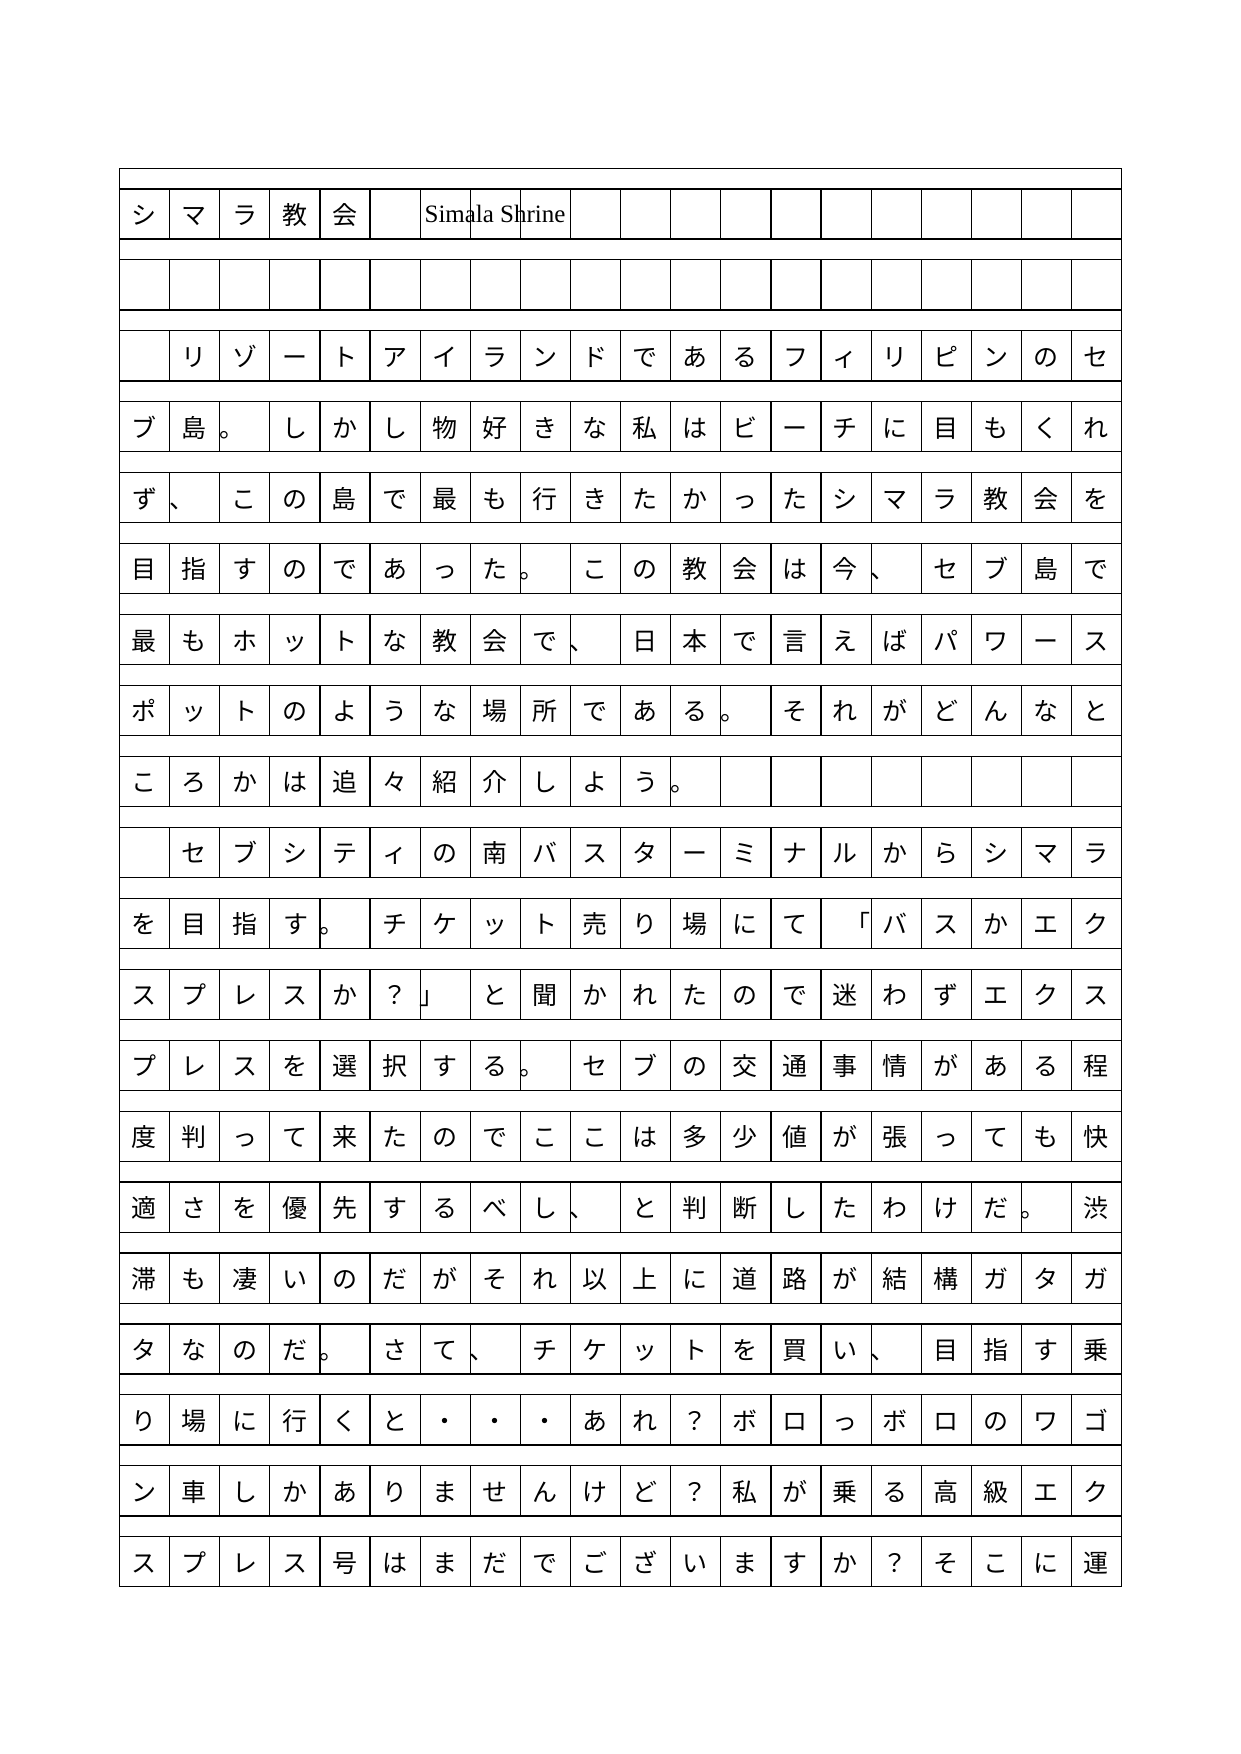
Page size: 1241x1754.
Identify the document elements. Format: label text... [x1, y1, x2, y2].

text ボ [721, 1395, 770, 1444]
text ど [621, 1466, 670, 1515]
text ッ [621, 1325, 670, 1373]
text ボ [872, 1395, 921, 1444]
text こ [571, 544, 620, 593]
text な [1022, 686, 1071, 735]
text チ [371, 899, 420, 948]
text に [1022, 1537, 1071, 1586]
text わ [872, 1183, 921, 1232]
text ？ [371, 970, 420, 1019]
text 択 [371, 1041, 420, 1090]
text ー [1022, 615, 1071, 664]
text 会 [1022, 473, 1071, 522]
text ー [270, 331, 319, 380]
text 判 [671, 1183, 720, 1232]
text ス [120, 1537, 169, 1586]
text セ [922, 544, 971, 593]
text に [872, 402, 921, 451]
text 乗 [822, 1466, 871, 1515]
text る [1022, 1041, 1071, 1090]
text シマラ教会 Simala Shrine [170, 190, 219, 238]
text け [922, 1183, 971, 1232]
text 値 [772, 1112, 820, 1161]
text [120, 1020, 1121, 1040]
text マ [872, 473, 921, 522]
text ブ [220, 828, 269, 877]
text ず [922, 970, 971, 1019]
text パ [922, 615, 971, 664]
text ブ [621, 1041, 670, 1090]
text る [721, 331, 770, 380]
text タ [621, 828, 670, 877]
text 、 [571, 1183, 620, 1232]
text す [421, 1041, 470, 1090]
text だ [371, 1254, 420, 1303]
text は [371, 1537, 420, 1586]
text [120, 452, 1121, 472]
text す [1022, 1325, 1071, 1373]
text も [972, 402, 1021, 451]
text 先 [321, 1183, 369, 1232]
text を [721, 1325, 770, 1373]
text の [421, 1112, 470, 1161]
text ケ [571, 1325, 620, 1373]
text ポ [120, 686, 169, 735]
text り [371, 1466, 420, 1515]
text す [270, 899, 319, 948]
text 最 [421, 473, 470, 522]
text 級 [972, 1466, 1021, 1515]
text ・ [521, 1395, 570, 1444]
text 紹 [421, 757, 470, 806]
text セ [170, 828, 219, 877]
text [120, 736, 1121, 756]
text が [772, 1466, 820, 1515]
text [120, 311, 1121, 330]
text で [721, 615, 770, 664]
text い [671, 1537, 720, 1586]
text 。 [671, 757, 720, 806]
text ク [1022, 970, 1071, 1019]
text 快 [1072, 1112, 1121, 1161]
text セ [1072, 331, 1121, 380]
text な [371, 615, 420, 664]
text シ [972, 828, 1021, 877]
text な [571, 402, 620, 451]
text ゾ [220, 331, 269, 380]
text [120, 594, 1121, 614]
text ス [270, 970, 319, 1019]
text ー [772, 402, 820, 451]
text [120, 523, 1121, 543]
text [120, 665, 1121, 685]
text に [671, 1254, 720, 1303]
text か [270, 1466, 319, 1515]
text ロ [922, 1395, 971, 1444]
text 指 [220, 899, 269, 948]
text 所 [521, 686, 570, 735]
text シマラ教会 Simala Shrine [220, 190, 269, 238]
text 凄 [220, 1254, 269, 1303]
text 行 [270, 1395, 319, 1444]
text 言 [772, 615, 820, 664]
text け [571, 1466, 620, 1515]
text こ [521, 1112, 570, 1161]
text で [321, 544, 369, 593]
text [120, 1446, 1121, 1465]
text シマラ教会 Simala Shrine [772, 190, 820, 238]
text 「 [822, 899, 871, 948]
text ス [571, 828, 620, 877]
text そ [922, 1537, 971, 1586]
text ィ [822, 331, 871, 380]
text ト [321, 615, 369, 664]
text 。 [1022, 1183, 1071, 1232]
text [120, 382, 1121, 401]
text 教 [421, 615, 470, 664]
text を [270, 1041, 319, 1090]
text あ [371, 544, 420, 593]
text し [270, 402, 319, 451]
text エ [1022, 899, 1071, 948]
text 々 [371, 757, 420, 806]
text ば [872, 615, 921, 664]
text ス [220, 1041, 269, 1090]
text 優 [270, 1183, 319, 1232]
text 行 [521, 473, 570, 522]
text シマラ教会 Simala Shrine [1072, 190, 1121, 238]
text ・ [471, 1395, 520, 1444]
text 通 [772, 1041, 820, 1090]
text 場 [170, 1395, 219, 1444]
text シ [822, 473, 871, 522]
text チ [822, 402, 871, 451]
text か [671, 473, 720, 522]
text を [220, 1183, 269, 1232]
text き [521, 402, 570, 451]
text よ [571, 757, 620, 806]
text れ [621, 1395, 670, 1444]
text う [371, 686, 420, 735]
text ス [922, 899, 971, 948]
text 買 [772, 1325, 820, 1373]
text わ [872, 970, 921, 1019]
text シマラ教会 Simala Shrine [621, 190, 670, 238]
text [120, 1517, 1121, 1536]
text セ [571, 1041, 620, 1090]
text ミ [721, 828, 770, 877]
text て [270, 1112, 319, 1161]
text 構 [922, 1254, 971, 1303]
text シマラ教会 Simala Shrine [872, 190, 921, 238]
text 場 [471, 686, 520, 735]
text 結 [872, 1254, 921, 1303]
text [120, 1304, 1121, 1323]
text エ [972, 970, 1021, 1019]
text の [671, 1041, 720, 1090]
text あ [571, 1395, 620, 1444]
text な [421, 686, 470, 735]
text だ [972, 1183, 1021, 1232]
text そ [471, 1254, 520, 1303]
text り [621, 899, 670, 948]
text と [621, 1183, 670, 1232]
text 聞 [521, 970, 570, 1019]
text 少 [721, 1112, 770, 1161]
text 」 [421, 970, 470, 1019]
text [120, 807, 1121, 827]
text イ [421, 331, 470, 380]
text な [170, 1325, 219, 1373]
text シマラ教会 Simala Shrine [571, 190, 620, 238]
text す [371, 1183, 420, 1232]
text 好 [471, 402, 520, 451]
text 教 [671, 544, 720, 593]
text は [671, 402, 720, 451]
text 度 [120, 1112, 169, 1161]
text 目 [170, 899, 219, 948]
text て [421, 1325, 470, 1373]
text で [1072, 544, 1121, 593]
text 、 [170, 473, 219, 522]
text ん [972, 686, 1021, 735]
text こ [220, 473, 269, 522]
text あ [671, 331, 720, 380]
text に [721, 899, 770, 948]
text ざ [621, 1537, 670, 1586]
text ピ [922, 331, 971, 380]
text と [1072, 686, 1121, 735]
text 渋 [1072, 1183, 1121, 1232]
text シマラ教会 Simala Shrine [1022, 190, 1071, 238]
text プ [120, 1041, 169, 1090]
text べ [471, 1183, 520, 1232]
text シマラ教会 Simala Shrine [120, 190, 169, 238]
text 。 [321, 1325, 369, 1373]
text っ [421, 544, 470, 593]
text 迷 [822, 970, 871, 1019]
text し [521, 757, 570, 806]
text 、 [471, 1325, 520, 1373]
text が [822, 1254, 871, 1303]
text ラ [1072, 828, 1121, 877]
text か [822, 1537, 871, 1586]
text レ [220, 970, 269, 1019]
text レ [220, 1537, 269, 1586]
text シマラ教会 Simala Shrine [721, 190, 770, 238]
text 号 [321, 1537, 369, 1586]
text 目 [120, 544, 169, 593]
text れ [521, 1254, 570, 1303]
text そ [772, 686, 820, 735]
text [120, 1091, 1121, 1111]
text ス [120, 970, 169, 1019]
text フ [772, 331, 820, 380]
text ス [270, 1537, 319, 1586]
text シマラ教会 Simala Shrine [521, 190, 570, 238]
text は [270, 757, 319, 806]
text も [471, 473, 520, 522]
text バ [872, 899, 921, 948]
text リ [872, 331, 921, 380]
text れ [621, 970, 670, 1019]
text ッ [471, 899, 520, 948]
text ガ [1072, 1254, 1121, 1303]
text シマラ教会 Simala Shrine [321, 190, 369, 238]
text 路 [772, 1254, 820, 1303]
text し [371, 402, 420, 451]
text た [822, 1183, 871, 1232]
text 今 [822, 544, 871, 593]
text で [371, 473, 420, 522]
text ス [1072, 615, 1121, 664]
text [120, 949, 1121, 969]
text と [471, 970, 520, 1019]
text ッ [270, 615, 319, 664]
text 追 [321, 757, 369, 806]
text 、 [571, 615, 620, 664]
text 介 [471, 757, 520, 806]
text 、 [872, 544, 921, 593]
text 多 [671, 1112, 720, 1161]
text 程 [1072, 1041, 1121, 1090]
text が [872, 686, 921, 735]
text ず [120, 473, 169, 522]
text 指 [170, 544, 219, 593]
text の [721, 970, 770, 1019]
text ト [671, 1325, 720, 1373]
text ホ [220, 615, 269, 664]
text ・ [421, 1395, 470, 1444]
text ッ [170, 686, 219, 735]
text た [621, 473, 670, 522]
text せ [471, 1466, 520, 1515]
text し [220, 1466, 269, 1515]
text さ [170, 1183, 219, 1232]
text 日 [621, 615, 670, 664]
text 判 [170, 1112, 219, 1161]
text 情 [872, 1041, 921, 1090]
text ま [721, 1537, 770, 1586]
text プ [170, 1537, 219, 1586]
text か [571, 970, 620, 1019]
text が [922, 1041, 971, 1090]
text か [972, 899, 1021, 948]
text 道 [721, 1254, 770, 1303]
text ク [1072, 899, 1121, 948]
text て [772, 899, 820, 948]
text し [772, 1183, 820, 1232]
text [120, 878, 1121, 898]
text ビ [721, 402, 770, 451]
text 物 [421, 402, 470, 451]
text を [120, 899, 169, 948]
text る [421, 1183, 470, 1232]
text ま [421, 1466, 470, 1515]
text る [671, 686, 720, 735]
text エ [1022, 1466, 1071, 1515]
text れ [822, 686, 871, 735]
text 私 [721, 1466, 770, 1515]
text ど [922, 686, 971, 735]
text ア [371, 331, 420, 380]
text 目 [922, 1325, 971, 1373]
text ト [521, 899, 570, 948]
text シマラ教会 Simala Shrine [371, 190, 420, 238]
text シマラ教会 Simala Shrine [120, 169, 1121, 188]
text で [621, 331, 670, 380]
text 以 [571, 1254, 620, 1303]
text す [220, 544, 269, 593]
text の [270, 544, 319, 593]
text チ [521, 1325, 570, 1373]
text ロ [772, 1395, 820, 1444]
text バ [521, 828, 570, 877]
text 教 [972, 473, 1021, 522]
text 南 [471, 828, 520, 877]
text ご [571, 1537, 620, 1586]
text ？ [872, 1537, 921, 1586]
text い [822, 1325, 871, 1373]
text [120, 1162, 1121, 1181]
text っ [822, 1395, 871, 1444]
text ン [120, 1466, 169, 1515]
text 売 [571, 899, 620, 948]
text リ [170, 331, 219, 380]
text も [170, 1254, 219, 1303]
text 。 [220, 402, 269, 451]
text 運 [1072, 1537, 1121, 1586]
text り [120, 1395, 169, 1444]
text ト [321, 331, 369, 380]
text て [972, 1112, 1021, 1161]
text レ [170, 1041, 219, 1090]
text ケ [421, 899, 470, 948]
text ー [671, 828, 720, 877]
text 島 [170, 402, 219, 451]
text も [1022, 1112, 1071, 1161]
text い [270, 1254, 319, 1303]
text た [671, 970, 720, 1019]
text タ [120, 1325, 169, 1373]
text ワ [1022, 1395, 1071, 1444]
text か [321, 402, 369, 451]
text は [772, 544, 820, 593]
text こ [571, 1112, 620, 1161]
text た [371, 1112, 420, 1161]
text た [772, 473, 820, 522]
text で [521, 1537, 570, 1586]
text [120, 1233, 1121, 1252]
text る [471, 1041, 520, 1090]
text 目 [922, 402, 971, 451]
text の [220, 1325, 269, 1373]
text 。 [721, 686, 770, 735]
text る [872, 1466, 921, 1515]
text プ [170, 970, 219, 1019]
text は [621, 1112, 670, 1161]
text れ [1072, 402, 1121, 451]
text シマラ教会 Simala Shrine [421, 190, 470, 238]
text シ [270, 828, 319, 877]
text よ [321, 686, 369, 735]
text く [1022, 402, 1071, 451]
text き [571, 473, 620, 522]
text ル [822, 828, 871, 877]
text か [220, 757, 269, 806]
text の [1022, 331, 1071, 380]
text が [822, 1112, 871, 1161]
text 張 [872, 1112, 921, 1161]
text ブ [120, 402, 169, 451]
text ン [972, 331, 1021, 380]
text っ [721, 473, 770, 522]
text 乗 [1072, 1325, 1121, 1373]
text も [170, 615, 219, 664]
text が [421, 1254, 470, 1303]
text 島 [321, 473, 369, 522]
text 島 [1022, 544, 1071, 593]
text ？ [671, 1466, 720, 1515]
text 会 [721, 544, 770, 593]
text 会 [471, 615, 520, 664]
text 来 [321, 1112, 369, 1161]
text く [321, 1395, 369, 1444]
text シマラ教会 Simala Shrine [671, 190, 720, 238]
text 高 [922, 1466, 971, 1515]
text あ [321, 1466, 369, 1515]
text 場 [671, 899, 720, 948]
text ン [521, 331, 570, 380]
text 上 [621, 1254, 670, 1303]
text だ [471, 1537, 520, 1586]
text す [772, 1537, 820, 1586]
text え [822, 615, 871, 664]
text ド [571, 331, 620, 380]
text 選 [321, 1041, 369, 1090]
text [120, 1375, 1121, 1394]
text の [321, 1254, 369, 1303]
text の [270, 473, 319, 522]
text 車 [170, 1466, 219, 1515]
text ト [220, 686, 269, 735]
text ん [521, 1466, 570, 1515]
text ィ [371, 828, 420, 877]
text 、 [872, 1325, 921, 1373]
text か [321, 970, 369, 1019]
text こ [972, 1537, 1021, 1586]
text 。 [521, 1041, 570, 1090]
text さ [371, 1325, 420, 1373]
text 事 [822, 1041, 871, 1090]
text 。 [521, 544, 570, 593]
text こ [120, 757, 169, 806]
text で [521, 615, 570, 664]
text っ [922, 1112, 971, 1161]
text ら [922, 828, 971, 877]
text の [972, 1395, 1021, 1444]
text 最 [120, 615, 169, 664]
text ナ [772, 828, 820, 877]
text ラ [922, 473, 971, 522]
text あ [621, 686, 670, 735]
text 適 [120, 1183, 169, 1232]
text ろ [170, 757, 219, 806]
text だ [270, 1325, 319, 1373]
text ガ [972, 1254, 1021, 1303]
text ゴ [1072, 1395, 1121, 1444]
text っ [220, 1112, 269, 1161]
text シマラ教会 Simala Shrine [972, 190, 1021, 238]
text の [270, 686, 319, 735]
text ス [1072, 970, 1121, 1019]
text 。 [321, 899, 369, 948]
text の [621, 544, 670, 593]
text 本 [671, 615, 720, 664]
text シマラ教会 Simala Shrine [270, 190, 319, 238]
text で [571, 686, 620, 735]
text タ [1022, 1254, 1071, 1303]
text ワ [972, 615, 1021, 664]
text と [371, 1395, 420, 1444]
text で [772, 970, 820, 1019]
text ク [1072, 1466, 1121, 1515]
text の [421, 828, 470, 877]
text シマラ教会 Simala Shrine [822, 190, 871, 238]
text マ [1022, 828, 1071, 877]
text ま [421, 1537, 470, 1586]
text あ [972, 1041, 1021, 1090]
text に [220, 1395, 269, 1444]
text か [872, 828, 921, 877]
text 交 [721, 1041, 770, 1090]
text ラ [471, 331, 520, 380]
text し [521, 1183, 570, 1232]
text う [621, 757, 670, 806]
text ？ [671, 1395, 720, 1444]
text シマラ教会 Simala Shrine [922, 190, 971, 238]
text 断 [721, 1183, 770, 1232]
text で [471, 1112, 520, 1161]
text テ [321, 828, 369, 877]
text ブ [972, 544, 1021, 593]
text 私 [621, 402, 670, 451]
text 指 [972, 1325, 1021, 1373]
text を [1072, 473, 1121, 522]
text 滞 [120, 1254, 169, 1303]
text た [471, 544, 520, 593]
text シマラ教会 Simala Shrine [471, 190, 520, 238]
